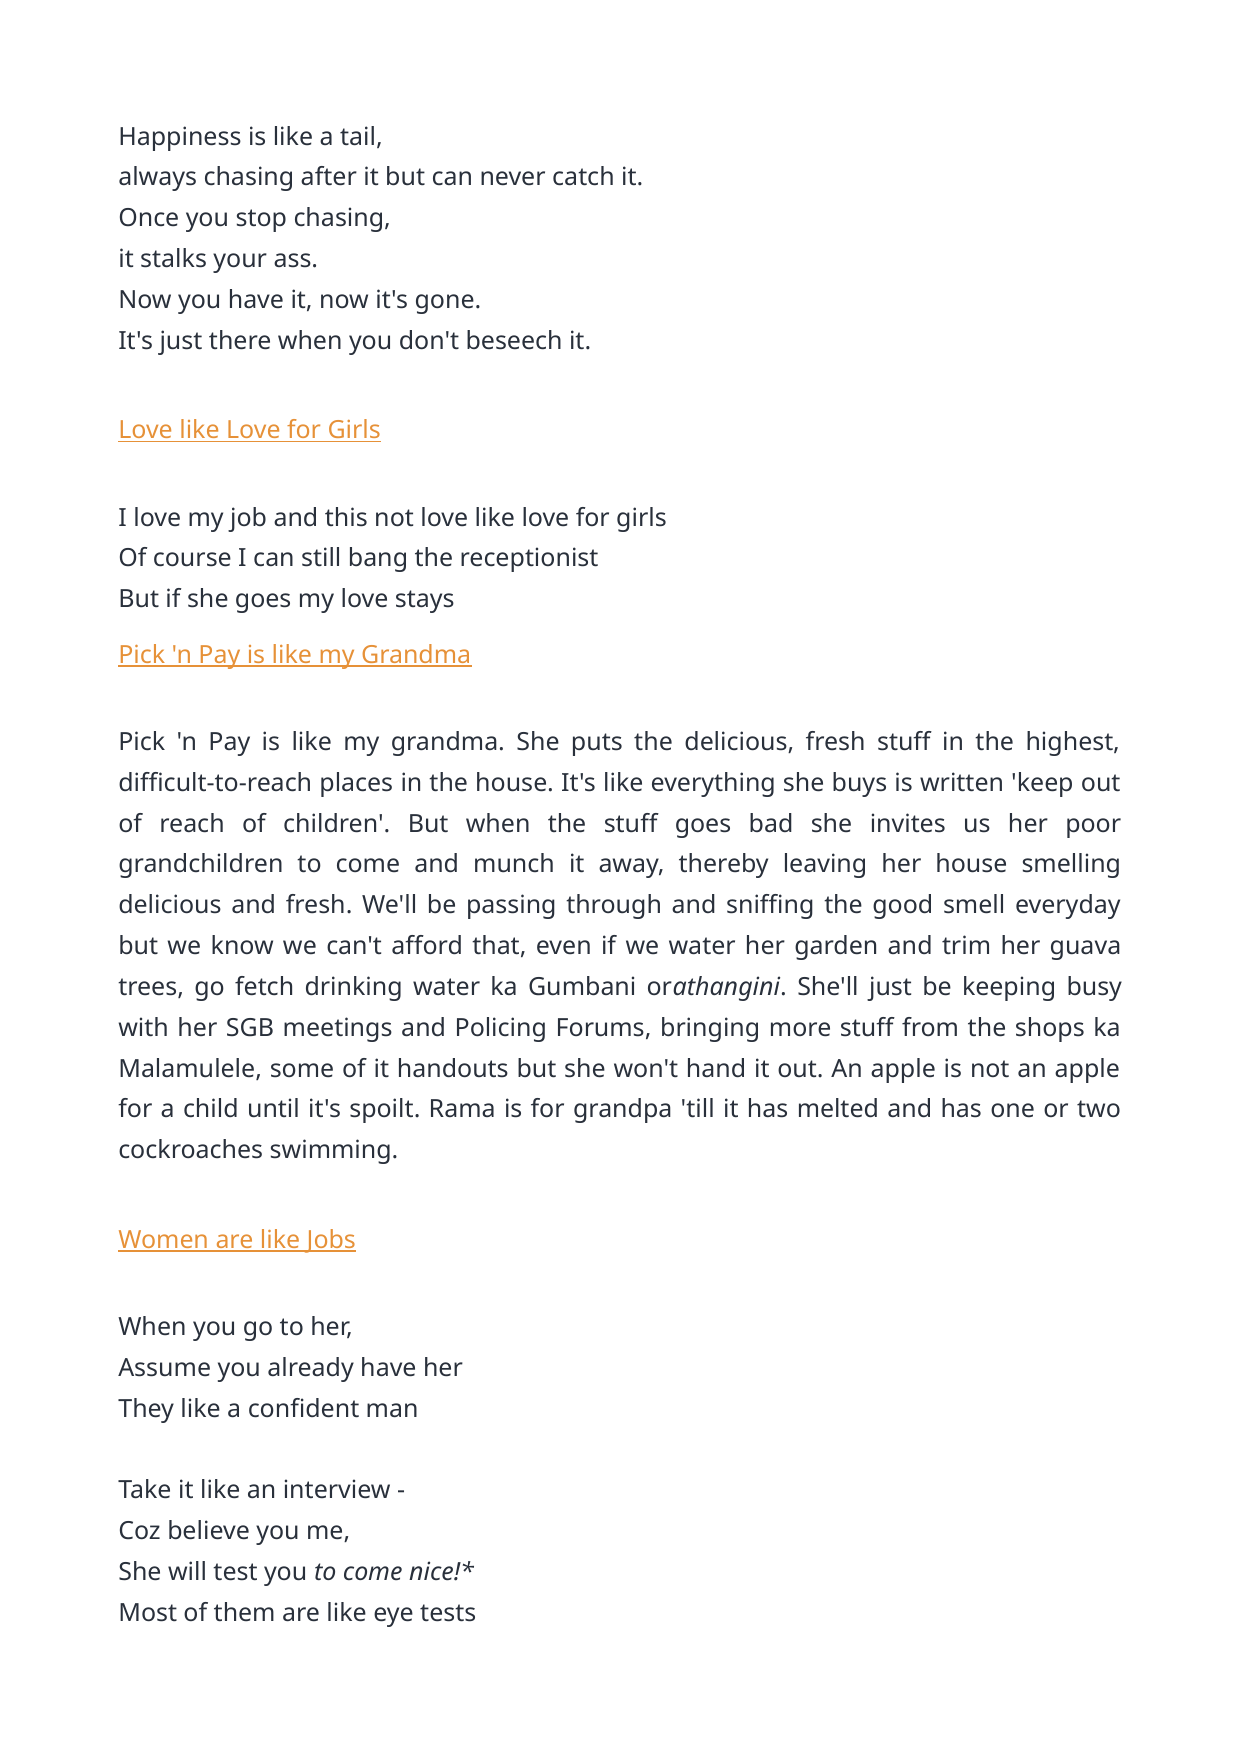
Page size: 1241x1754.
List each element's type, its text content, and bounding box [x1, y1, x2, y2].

subtitle Love like Love for Girls [118, 412, 1122, 446]
text I love my job and this not love like love for girls Of course I can still bang the receptionist But if she goes my love stays [118, 458, 1122, 615]
text When you go to her, Assume you already have her They like a confident man Take it like an interview - Coz believe you me, She will test you to come nice!* Most of them are like eye tests [118, 1268, 1122, 1629]
subtitle Pick 'n Pay is like my Grandma [118, 636, 1122, 670]
text Happiness is like a tail, always chasing after it but can never catch it. Once you stop chasing, it stalks your ass. Now you have it, now it's gone. It's just there when you don't beseech it. [118, 118, 1122, 356]
subtitle Women are like Jobs [118, 1221, 1122, 1256]
text Pick 'n Pay is like my grandma. She puts the delicious, fresh stuff in the highest, difficult-to-reach places in the house. It's like everything she buys is written 'keep out of reach of children'. But when the stuff goes bad she invites us her poor grandchildren to come and munch it away, thereby leaving her house smelling delicious and fresh. We'll be passing through and sniffing the good smell everyday but we know we can't afford that, even if we water her garden and trim her guava trees, go fetch drinking water ka Gumbani orathangini. She'll just be keeping busy with her SGB meetings and Policing Forums, bringing more stuff from the shops ka Malamulele, some of it handouts but she won't hand it out. An apple is not an apple for a child until it's spoilt. Rama is for grandpa 'till it has melted and has one or two cockroaches swimming. [118, 724, 1122, 1166]
